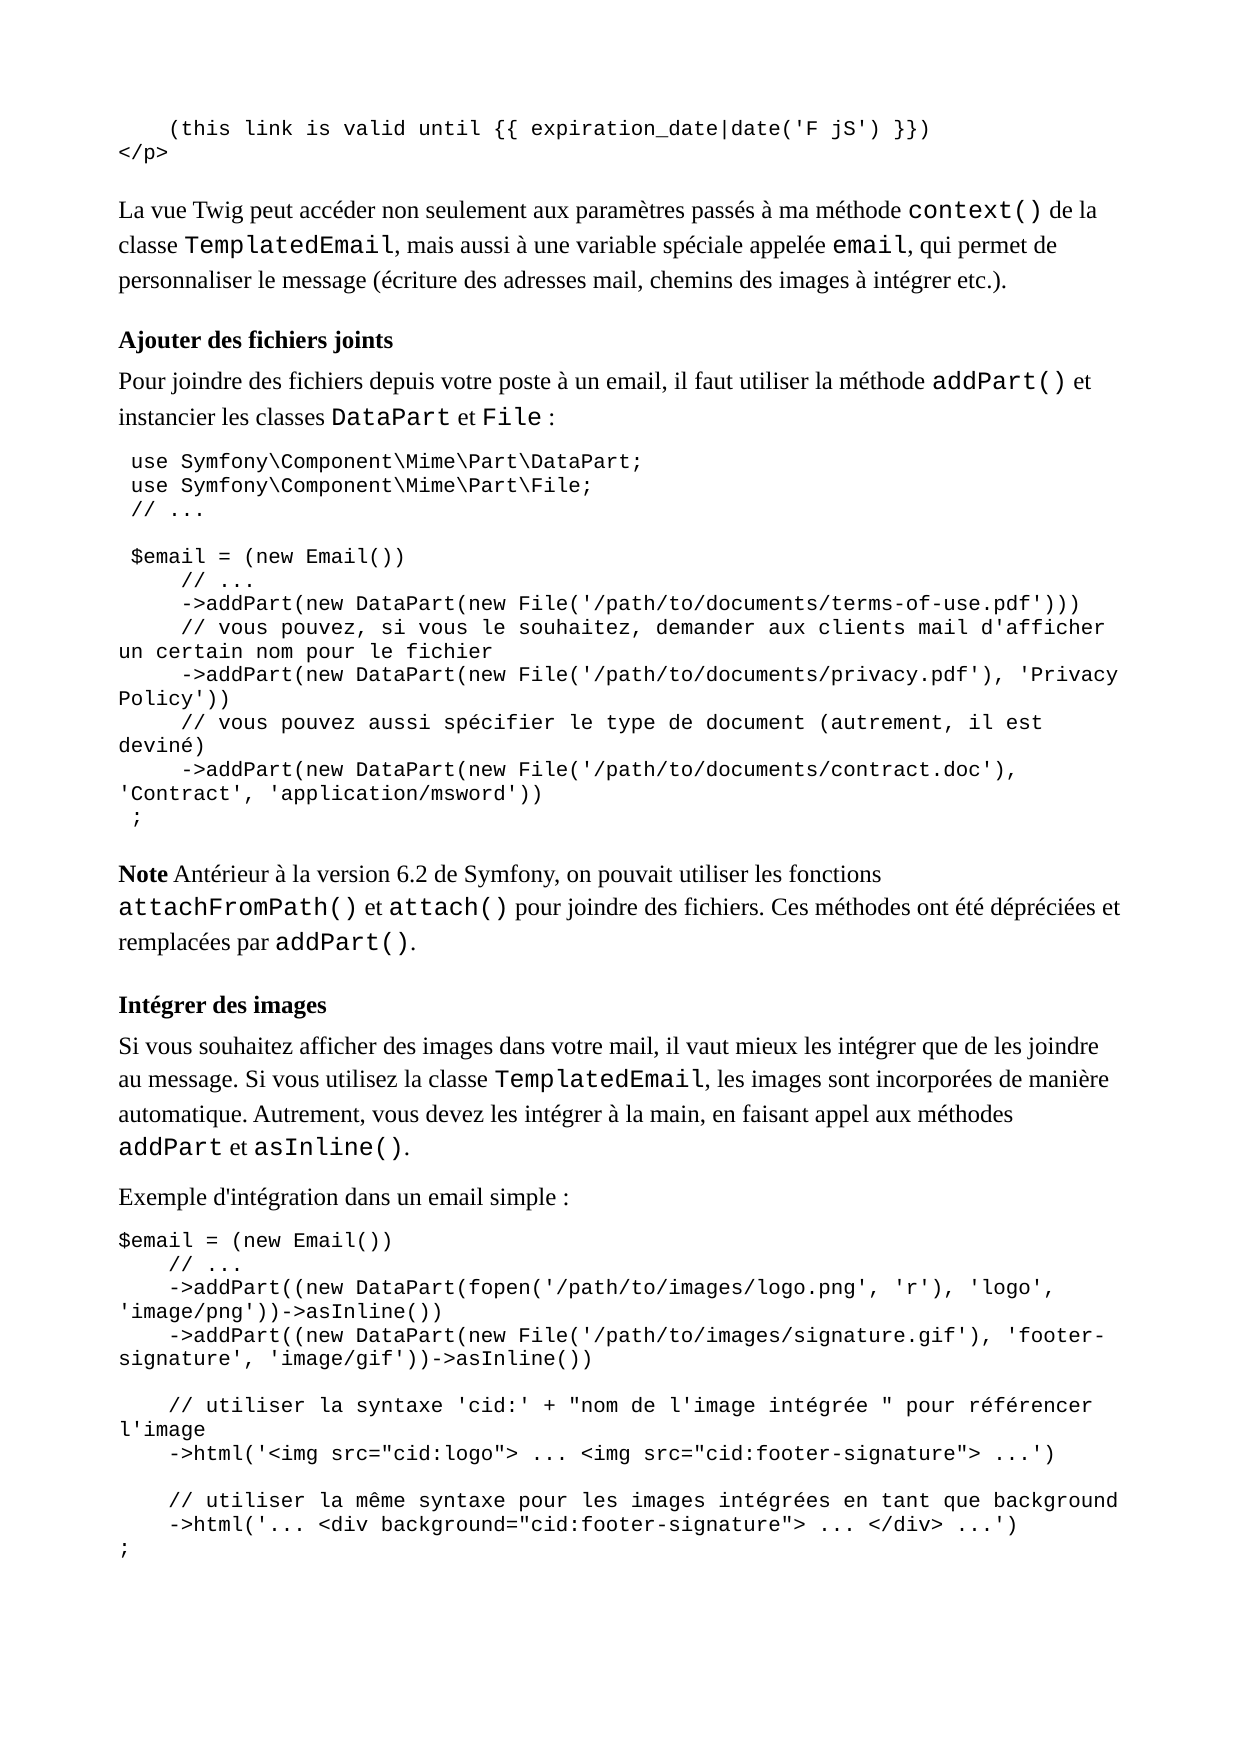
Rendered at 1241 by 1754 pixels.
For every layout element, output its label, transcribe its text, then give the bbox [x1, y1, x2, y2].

text use Symfony\Component\Mime\Part\File; [118, 475, 1122, 499]
text use Symfony\Component\Mime\Part\DataPart; [118, 452, 1122, 475]
text ->addPart(new DataPart(new File('/path/to/documents/privacy.pdf'), 'Privacy Policy')) [118, 664, 1122, 712]
text (this link is valid until {{ expiration_date|date('F jS') }}) [118, 118, 1122, 142]
text </p> [118, 142, 1122, 165]
text ->addPart((new DataPart(new File('/path/to/images/signature.gif'), 'footer-signature', 'image/gif'))->asInline()) [118, 1324, 1122, 1372]
text La vue Twig peut accéder non seulement aux paramètres passés à ma méthode context() de la classe TemplatedEmail, mais aussi à une variable spéciale appelée email, qui permet de personnaliser le message (écriture des adresses mail, chemins des images à intégrer etc.). [118, 195, 1122, 294]
text ->html('... <div background="cid:footer-signature"> ... </div> ...') [118, 1514, 1122, 1537]
text Exemple d'intégration dans un email simple : [118, 1182, 1122, 1211]
text Note Antérieur à la version 6.2 de Symfony, on pouvait utiliser les fonctions attachFromPath() et attach() pour joindre des fichiers. Ces méthodes ont été dépréciées et remplacées par addPart(). [118, 859, 1122, 958]
text ->addPart(new DataPart(new File('/path/to/documents/terms-of-use.pdf'))) [118, 593, 1122, 617]
text // utiliser la même syntaxe pour les images intégrées en tant que background [118, 1490, 1122, 1514]
subtitle Intégrer des images [118, 990, 1122, 1019]
text ; [118, 1537, 1122, 1561]
text Pour joindre des fichiers depuis votre poste à un email, il faut utiliser la méthode addPart() et instancier les classes DataPart et File : [118, 366, 1122, 432]
text // ... [118, 570, 1122, 593]
text // utiliser la syntaxe 'cid:' + "nom de l'image intégrée " pour référencer l'image [118, 1396, 1122, 1443]
text ; [118, 806, 1122, 830]
text // vous pouvez, si vous le souhaitez, demander aux clients mail d'afficher un certain nom pour le fichier [118, 617, 1122, 664]
text ->html('<img src="cid:logo"> ... <img src="cid:footer-signature"> ...') [118, 1443, 1122, 1466]
text Si vous souhaitez afficher des images dans votre mail, il vaut mieux les intégrer que de les joindre au message. Si vous utilisez la classe TemplatedEmail, les images sont incorporées de manière automatique. Autrement, vous devez les intégrer à la main, en faisant appel aux méthodes addPart et asInline(). [118, 1031, 1122, 1163]
text ->addPart((new DataPart(fopen('/path/to/images/logo.png', 'r'), 'logo', 'image/png'))->asInline()) [118, 1277, 1122, 1324]
text ->addPart(new DataPart(new File('/path/to/documents/contract.doc'), 'Contract', 'application/msword')) [118, 759, 1122, 806]
text $email = (new Email()) [118, 1230, 1122, 1254]
text $email = (new Email()) [118, 546, 1122, 570]
subtitle Ajouter des fichiers joints [118, 325, 1122, 354]
text // ... [118, 499, 1122, 522]
text // vous pouvez aussi spécifier le type de document (autrement, il est deviné) [118, 712, 1122, 759]
text // ... [118, 1254, 1122, 1277]
